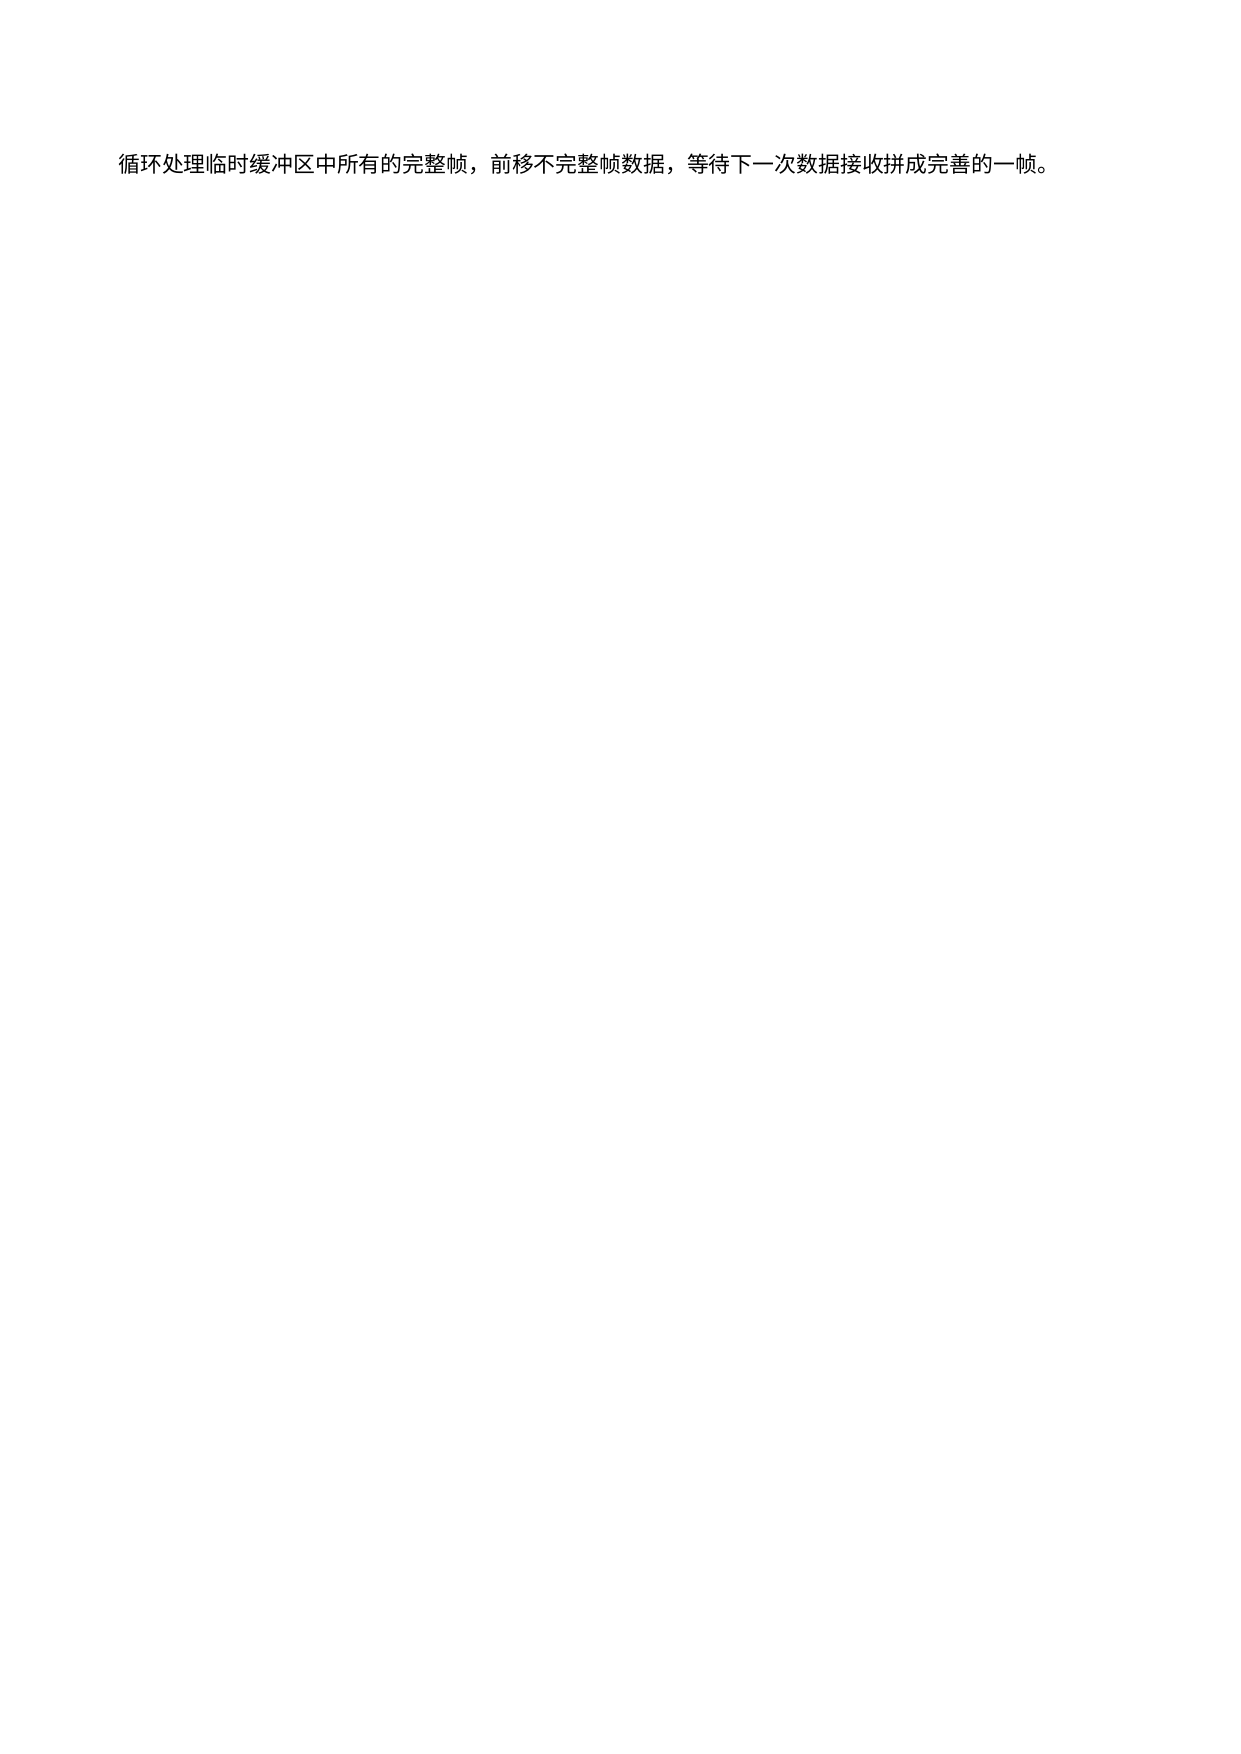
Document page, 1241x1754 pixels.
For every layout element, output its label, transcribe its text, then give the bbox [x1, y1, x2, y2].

text 循环处理临时缓冲区中所有的完整帧，前移不完整帧数据，等待下一次数据接收拼成完善的一帧。 [118, 147, 1122, 178]
